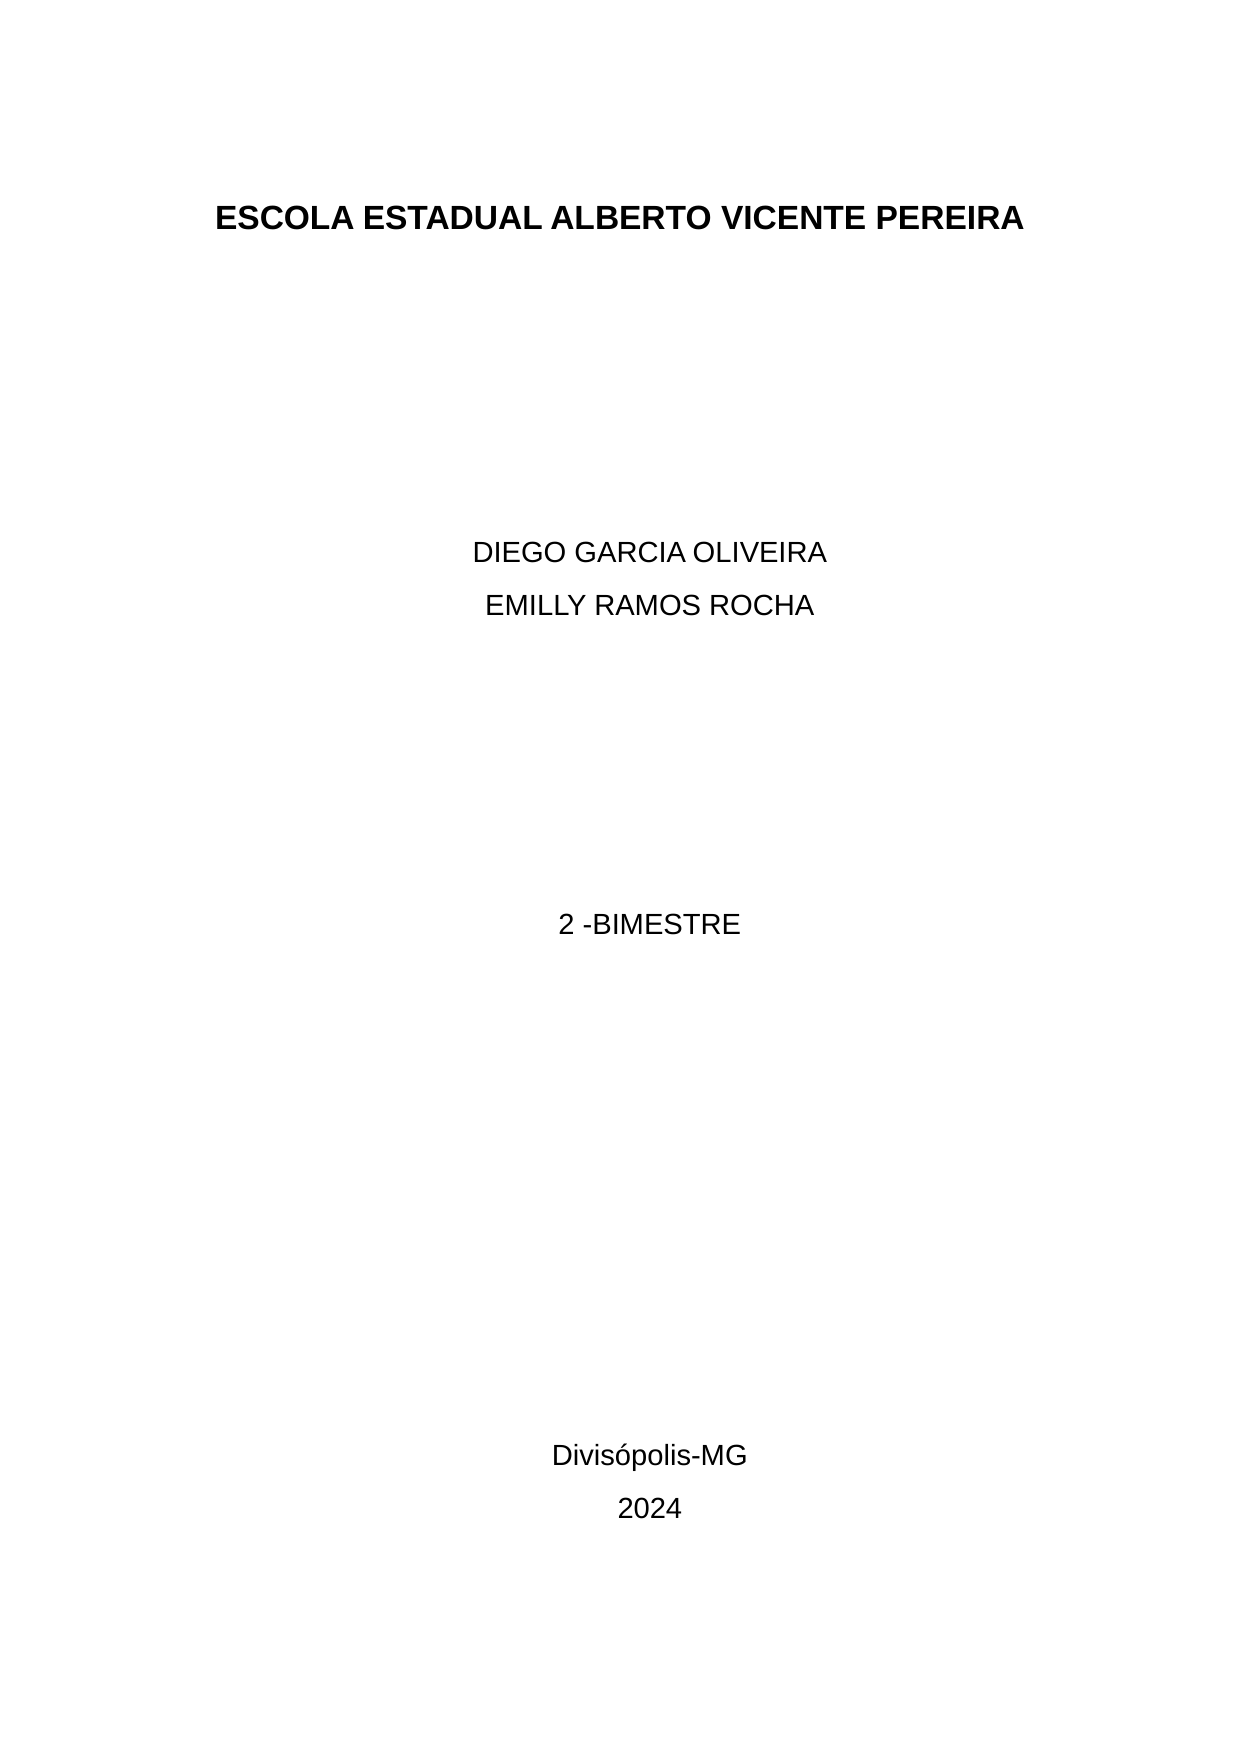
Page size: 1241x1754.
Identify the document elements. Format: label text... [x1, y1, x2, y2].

text DIEGO GARCIA OLIVEIRA [177, 535, 1122, 568]
subtitle ESCOLA ESTADUAL ALBERTO VICENTE PEREIRA [215, 198, 1122, 237]
text EMILLY RAMOS ROCHA [177, 588, 1122, 621]
text 2 -BIMESTRE [177, 907, 1122, 940]
text 2024 [177, 1491, 1122, 1524]
text Divisópolis-MG [177, 1438, 1122, 1471]
